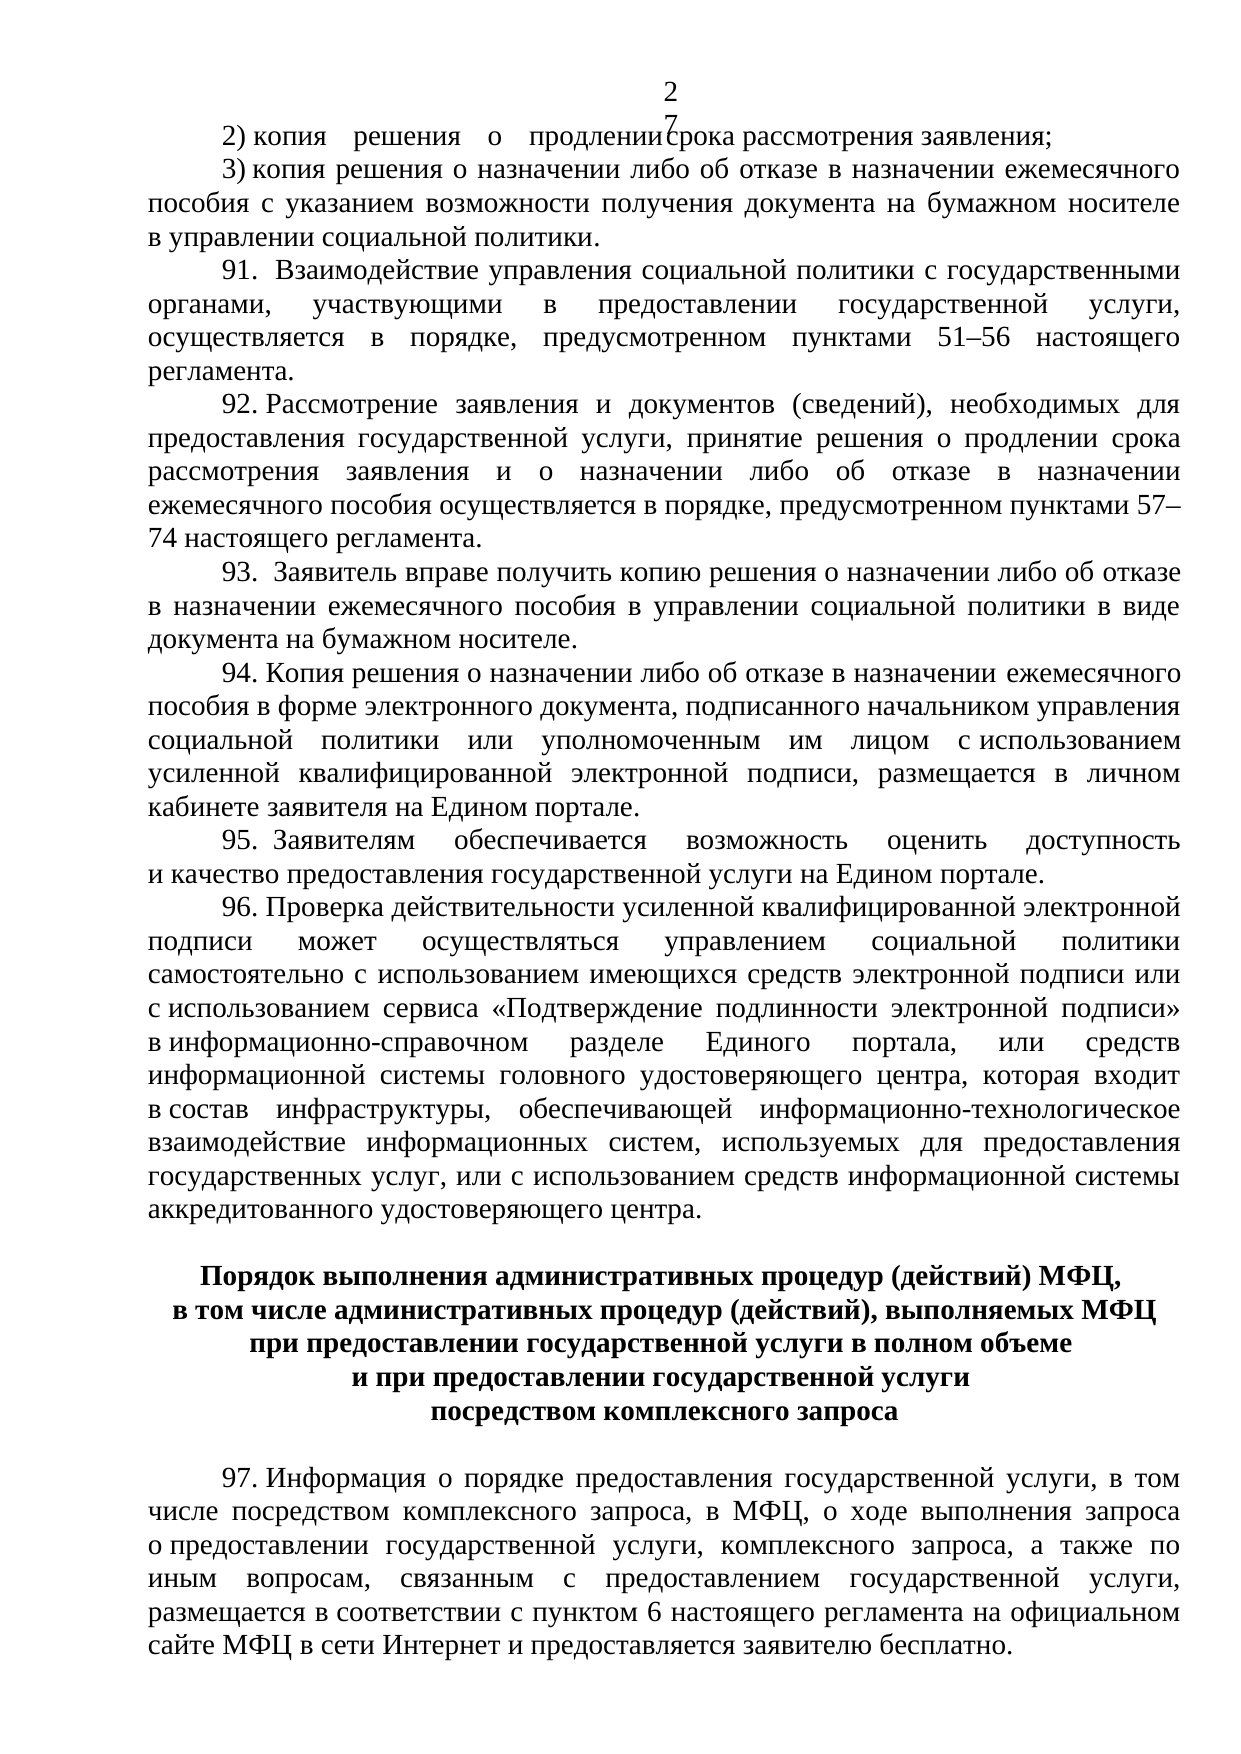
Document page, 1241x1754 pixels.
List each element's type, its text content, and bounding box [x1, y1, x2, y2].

text в том числе административных процедур (действий), выполняемых МФЦ при предоставлении государственной услуги в полном объеме [148, 1292, 1181, 1359]
list Взаимодействие управления социальной политики с государственными органами, участвующими в предоставлении государственной услуги, осуществляется в порядке, предусмотренном пунктами 51–56 настоящего регламента. [148, 252, 1181, 386]
text посредством комплексного запроса [148, 1393, 1181, 1426]
text Порядок выполнения административных процедур (действий) МФЦ, [148, 1258, 1181, 1292]
text 2) копия решения о продлении срока рассмотрения заявления; [148, 118, 1181, 152]
list Проверка действительности усиленной квалифицированной электронной подписи может осуществляться управлением социальной политики самостоятельно с использованием имеющихся средств электронной подписи или с использованием сервиса «Подтверждение подлинности электронной подписи» в информационно-справочном разделе Единого портала, или средств информационной системы головного удостоверяющего центра, которая входит в состав инфраструктуры, обеспечивающей информационно-технологическое взаимодействие информационных систем, используемых для предоставления государственных услуг, или с использованием средств информационной системы аккредитованного удостоверяющего центра. [148, 889, 1181, 1225]
text и при предоставлении государственной услуги [148, 1359, 1181, 1393]
list Заявитель вправе получить копию решения о назначении либо об отказе в назначении ежемесячного пособия в управлении социальной политики в виде документа на бумажном носителе. [148, 554, 1181, 655]
list Информация о порядке предоставления государственной услуги, в том числе посредством комплексного запроса, в МФЦ, о ходе выполнения запроса о предоставлении государственной услуги, комплексного запроса, а также по иным вопросам, связанным с предоставлением государственной услуги, размещается в соответствии с пунктом 6 настоящего регламента на официальном сайте МФЦ в сети Интернет и предоставляется заявителю бесплатно. [148, 1460, 1181, 1661]
text 3) копия решения о назначении либо об отказе в назначении ежемесячного пособия с указанием возможности получения документа на бумажном носителе в управлении социальной политики. [148, 152, 1181, 252]
list Рассмотрение заявления и документов (сведений), необходимых для предоставления государственной услуги, принятие решения о продлении срока рассмотрения заявления и о назначении либо об отказе в назначении ежемесячного пособия осуществляется в порядке, предусмотренном пунктами 57–74 настоящего регламента. [148, 386, 1181, 554]
list Заявителям обеспечивается возможность оценить доступность и качество предоставления государственной услуги на Едином портале. [148, 822, 1181, 889]
list Копия решения о назначении либо об отказе в назначении ежемесячного пособия в форме электронного документа, подписанного начальником управления социальной политики или уполномоченным им лицом с использованием усиленной квалифицированной электронной подписи, размещается в личном кабинете заявителя на Едином портале. [148, 655, 1181, 822]
